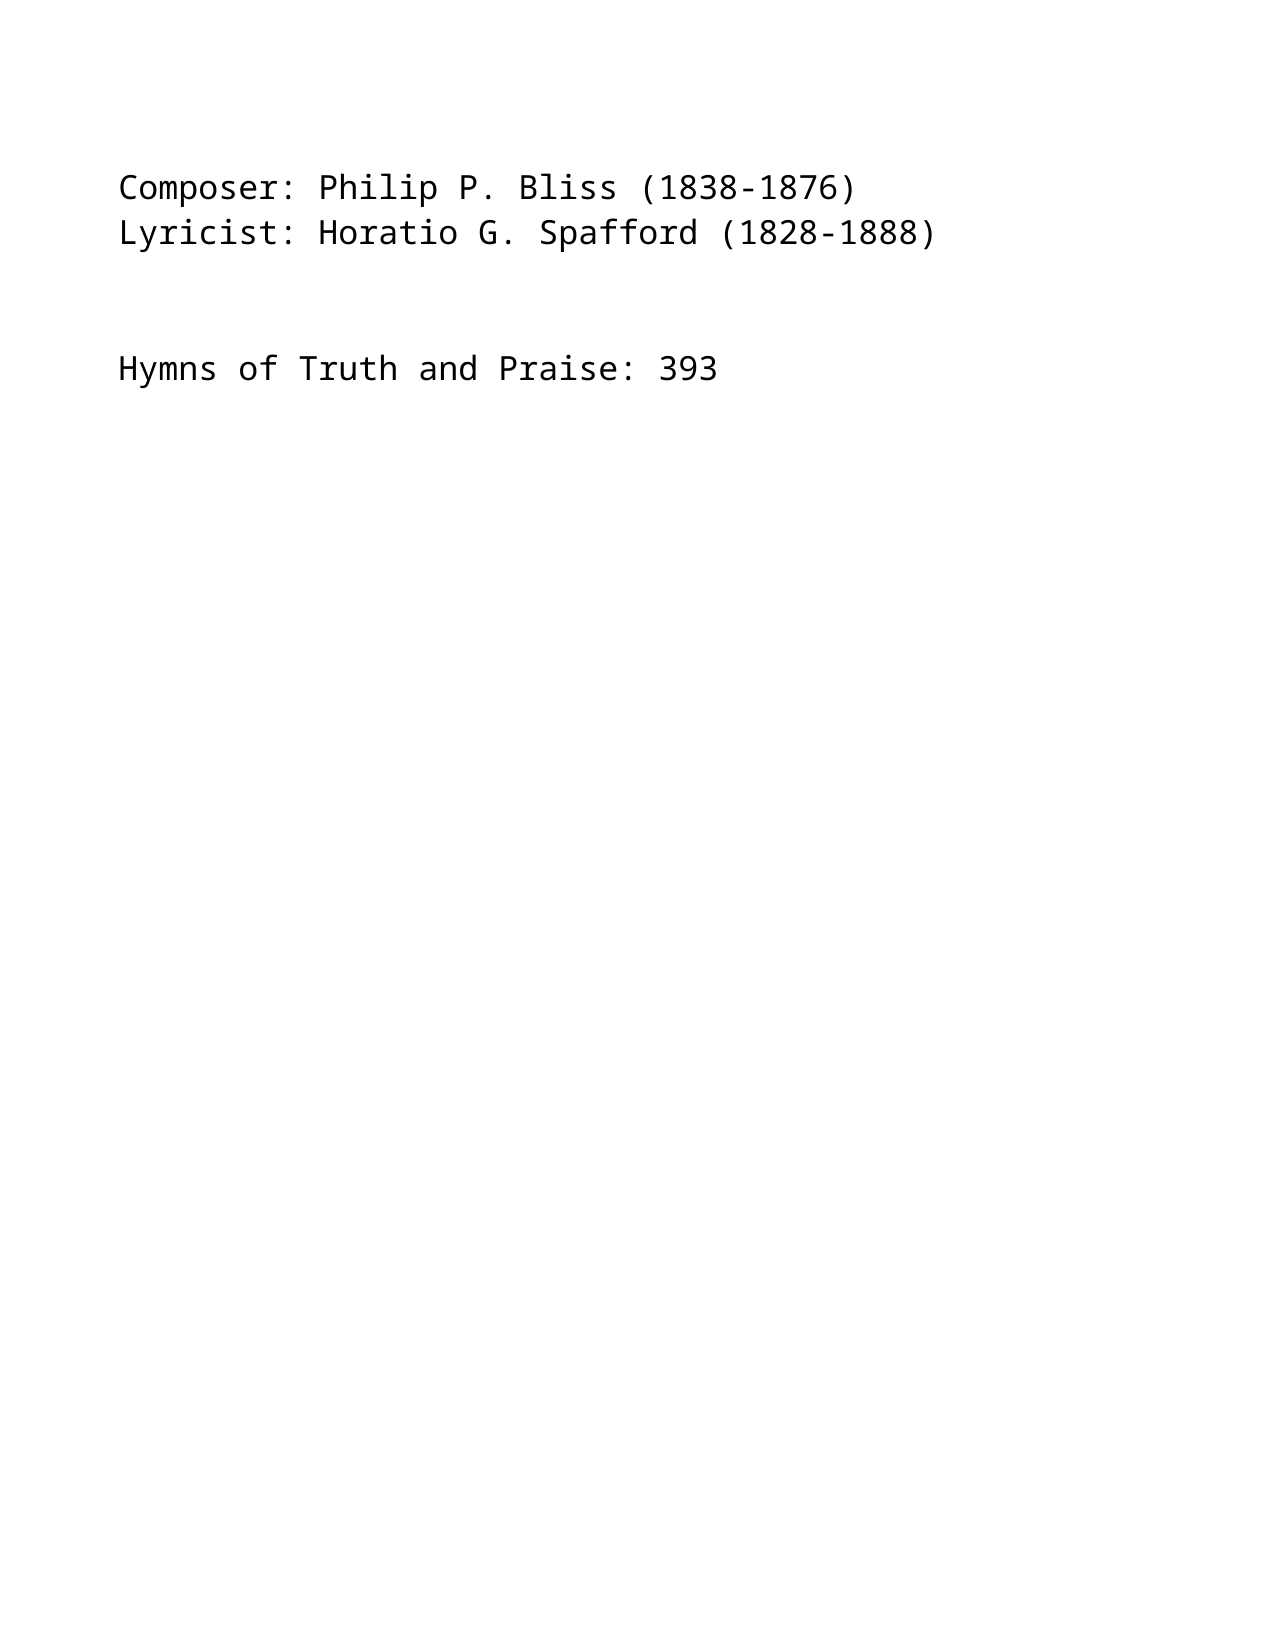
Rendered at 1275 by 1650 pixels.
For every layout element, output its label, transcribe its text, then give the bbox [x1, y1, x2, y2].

text Hymns of Truth and Praise: 393 [118, 345, 1157, 391]
text Lyricist: Horatio G. Spafford (1828-1888) [118, 209, 1157, 254]
text Composer: Philip P. Bliss (1838-1876) [118, 163, 1157, 209]
